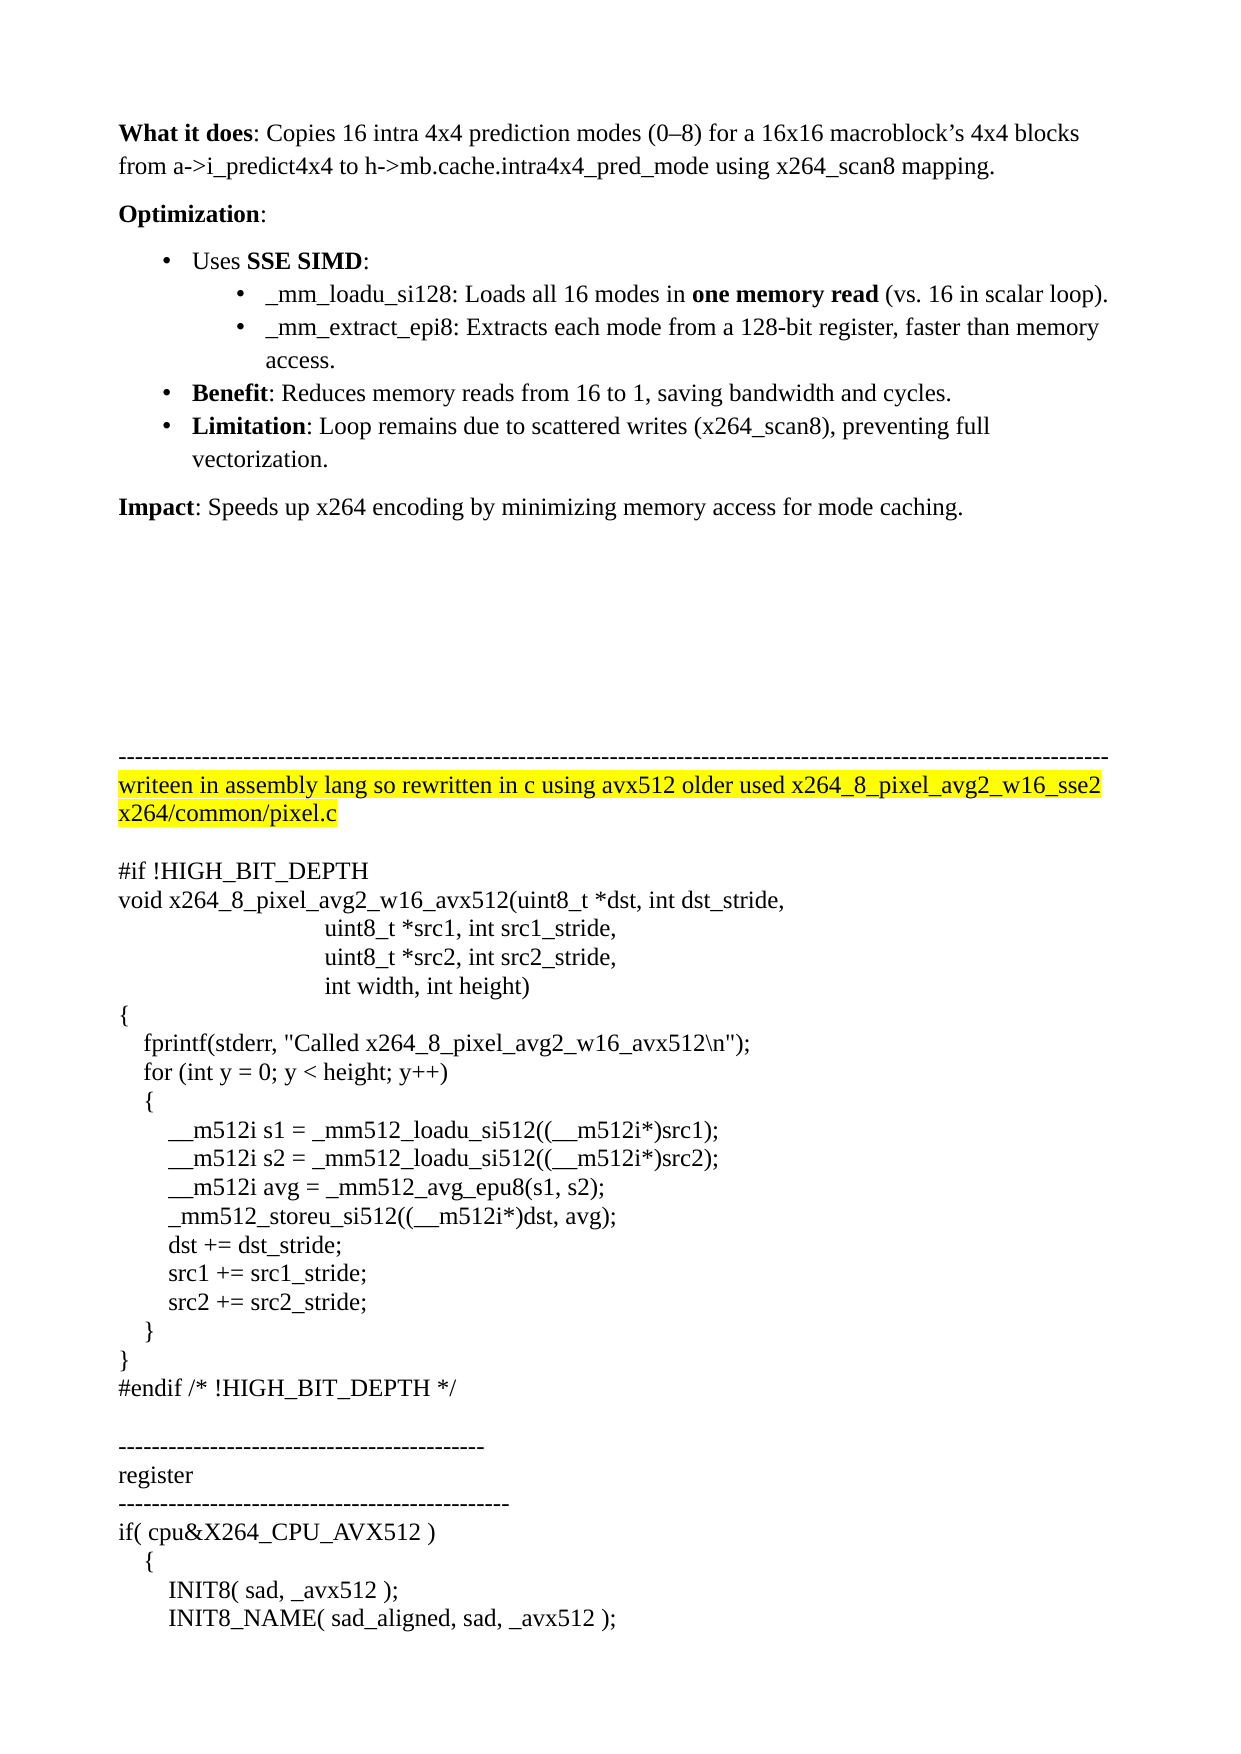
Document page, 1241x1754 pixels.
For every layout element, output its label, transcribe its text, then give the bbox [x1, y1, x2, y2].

text #if !HIGH_BIT_DEPTH [118, 856, 1122, 885]
text ----------------------------------------------------------------------------------------------------------------------- writeen in assembly lang so rewritten in c using avx512 older used x264_8_pixel_avg2_w16_sse2 [118, 741, 1122, 798]
text src1 += src1_stride; [118, 1258, 1122, 1287]
text src2 += src2_stride; [118, 1287, 1122, 1316]
text Impact: Speeds up x264 encoding by minimizing memory access for mode caching. [118, 492, 1122, 521]
text What it does: Copies 16 intra 4x4 prediction modes (0–8) for a 16x16 macroblock’s 4x4 blocks from a->i_predict4x4 to h->mb.cache.intra4x4_pred_mode using x264_scan8 mapping. [118, 118, 1122, 180]
text fprintf(stderr, "Called x264_8_pixel_avg2_w16_avx512\n"); [118, 1028, 1122, 1057]
text INIT8( sad, _avx512 ); [118, 1575, 1122, 1603]
text uint8_t *src2, int src2_stride, [118, 942, 1122, 971]
text ----------------------------------------------- [118, 1488, 1122, 1517]
text { [118, 1086, 1122, 1115]
text int width, int height) [118, 971, 1122, 1000]
text INIT8_NAME( sad_aligned, sad, _avx512 ); [118, 1603, 1122, 1632]
list Limitation: Loop remains due to scattered writes (x264_scan8), preventing full vectorization. [162, 411, 1122, 473]
text _mm512_storeu_si512((__m512i*)dst, avg); [118, 1201, 1122, 1230]
text #endif /* !HIGH_BIT_DEPTH */ [118, 1373, 1122, 1402]
list _mm_extract_epi8: Extracts each mode from a 128-bit register, faster than memory access. [236, 312, 1122, 374]
text x264/common/pixel.c [118, 798, 1122, 827]
list Benefit: Reduces memory reads from 16 to 1, saving bandwidth and cycles. [162, 378, 1122, 407]
text { [118, 1000, 1122, 1028]
list _mm_loadu_si128: Loads all 16 modes in one memory read (vs. 16 in scalar loop). [236, 279, 1122, 308]
text __m512i s1 = _mm512_loadu_si512((__m512i*)src1); [118, 1115, 1122, 1143]
list Uses SSE SIMD: [162, 246, 1122, 275]
text } [118, 1316, 1122, 1345]
text if( cpu&X264_CPU_AVX512 ) [118, 1517, 1122, 1546]
text __m512i s2 = _mm512_loadu_si512((__m512i*)src2); [118, 1143, 1122, 1172]
text -------------------------------------------- [118, 1431, 1122, 1460]
text void x264_8_pixel_avg2_w16_avx512(uint8_t *dst, int dst_stride, [118, 885, 1122, 913]
text } [118, 1345, 1122, 1373]
text { [118, 1546, 1122, 1575]
text for (int y = 0; y < height; y++) [118, 1057, 1122, 1086]
text uint8_t *src1, int src1_stride, [118, 913, 1122, 942]
text Optimization: [118, 199, 1122, 227]
text dst += dst_stride; [118, 1230, 1122, 1258]
text __m512i avg = _mm512_avg_epu8(s1, s2); [118, 1172, 1122, 1201]
text register [118, 1460, 1122, 1488]
